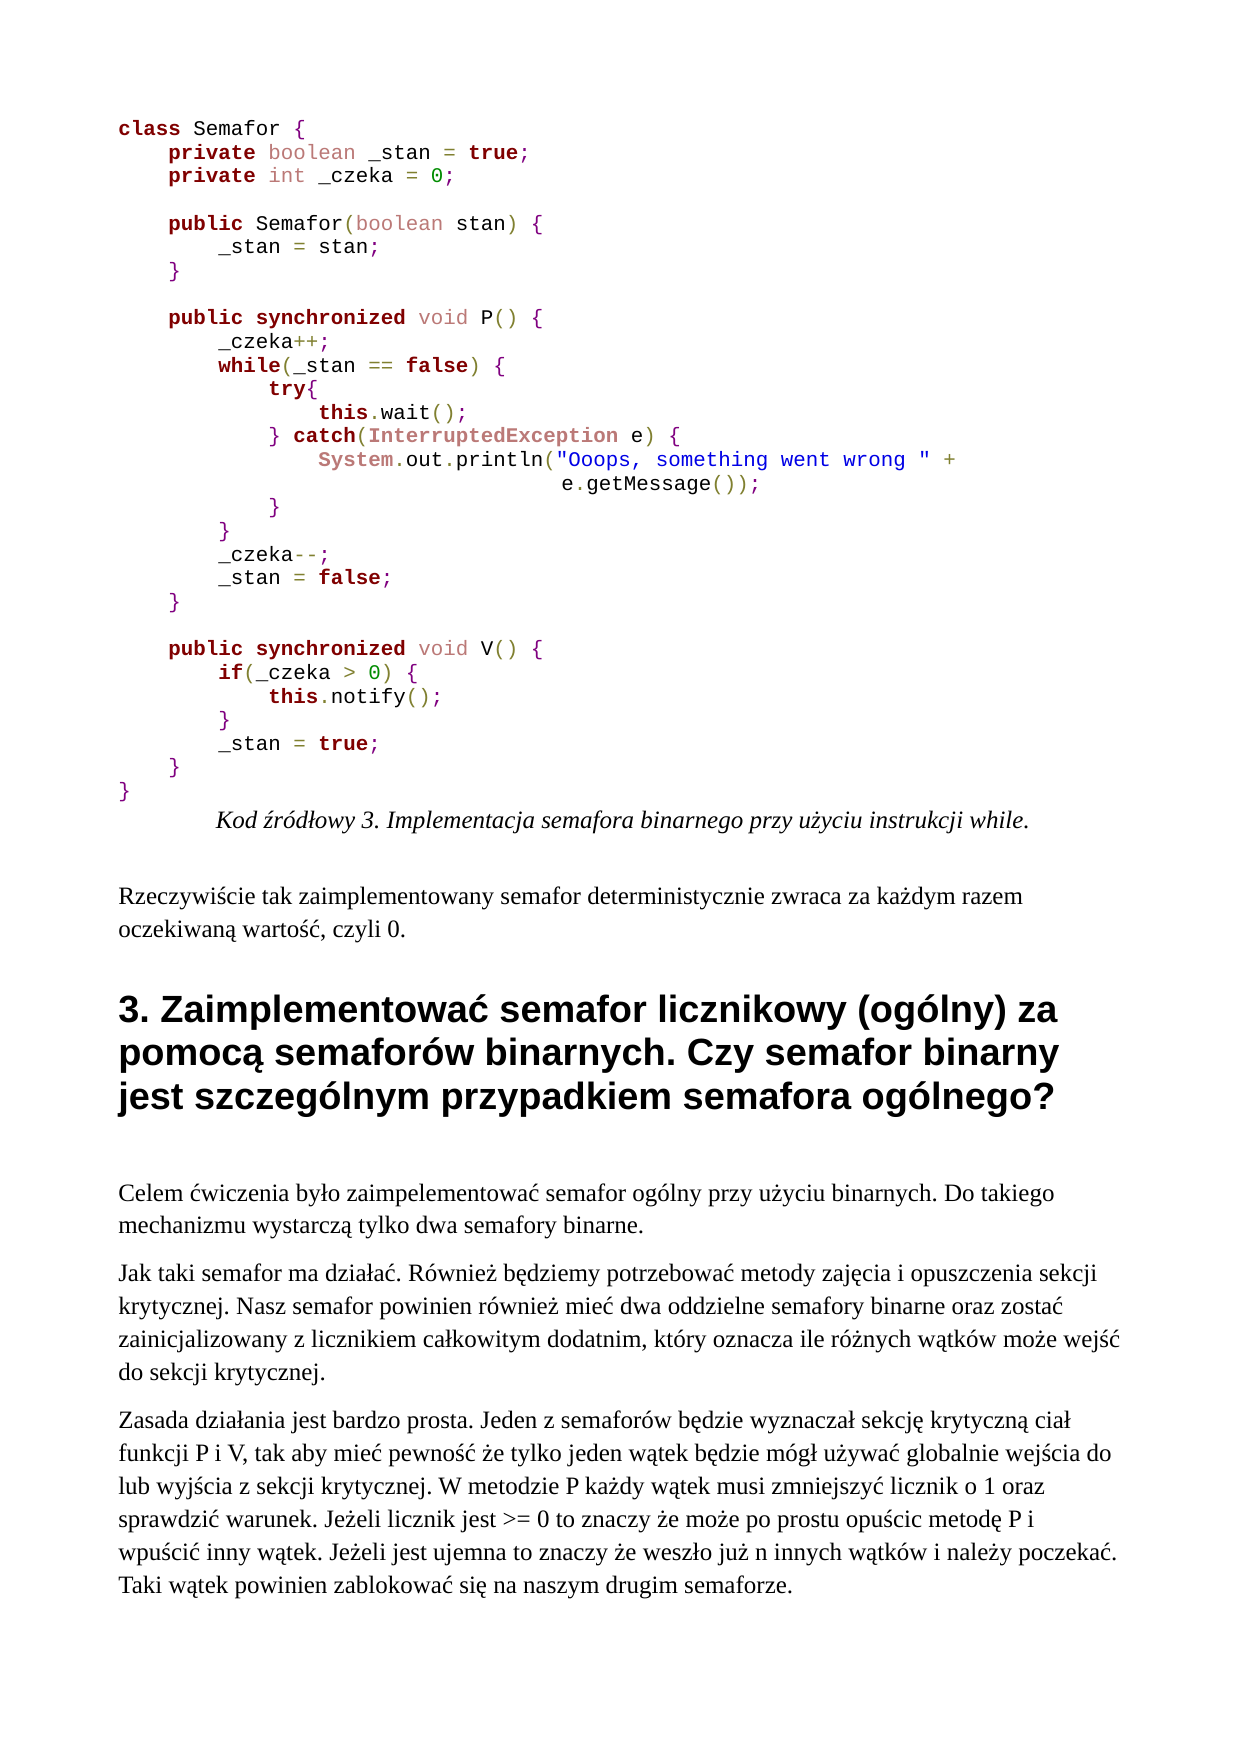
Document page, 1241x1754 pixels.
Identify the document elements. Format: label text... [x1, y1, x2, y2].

text Zasada działania jest bardzo prosta. Jeden z semaforów będzie wyznaczał sekcję krytyczną ciał funkcji P i V, tak aby mieć pewność że tylko jeden wątek będzie mógł używać globalnie wejścia do lub wyjścia z sekcji krytycznej. W metodzie P każdy wątek musi zmniejszyć licznik o 1 oraz sprawdzić warunek. Jeżeli licznik jest >= 0 to znaczy że może po prostu opuścic metodę P i wpuścić inny wątek. Jeżeli jest ujemna to znaczy że weszło już n innych wątków i należy poczekać. Taki wątek powinien zablokować się na naszym drugim semaforze. [118, 1405, 1122, 1599]
text } [118, 591, 1122, 615]
subtitle 3. Zaimplementować semafor licznikowy (ogólny) za pomocą semaforów binarnych. Czy semafor binarny jest szczególnym przypadkiem semafora ogólnego? [118, 987, 1122, 1117]
text if(_czeka > 0) { [118, 662, 1122, 686]
text } [118, 709, 1122, 733]
text class Semafor { [118, 118, 1122, 142]
text Celem ćwiczenia było zaimpelementować semafor ogólny przy użyciu binarnych. Do takiego mechanizmu wystarczą tylko dwa semafory binarne. [118, 1178, 1122, 1239]
text this.notify(); [118, 686, 1122, 709]
text this.wait(); [118, 402, 1122, 426]
text Jak taki semafor ma działać. Również będziemy potrzebować metody zajęcia i opuszczenia sekcji krytycznej. Nasz semafor powinien również mieć dwa oddzielne semafory binarne oraz zostać zainicjalizowany z licznikiem całkowitym dodatnim, który oznacza ile różnych wątków może wejść do sekcji krytycznej. [118, 1258, 1122, 1386]
text private boolean _stan = true; [118, 142, 1122, 165]
text try{ [118, 378, 1122, 402]
text Rzeczywiście tak zaimplementowany semafor deterministycznie zwraca za każdym razem oczekiwaną wartość, czyli 0. [118, 881, 1122, 943]
text public synchronized void P() { [118, 307, 1122, 331]
text _czeka--; [118, 544, 1122, 567]
text } catch(InterruptedException e) { [118, 426, 1122, 449]
text _czeka++; [118, 331, 1122, 354]
text while(_stan == false) { [118, 354, 1122, 378]
text public synchronized void V() { [118, 638, 1122, 662]
text } [118, 520, 1122, 544]
text System.out.println("Ooops, something went wrong " + e.getMessage()); [118, 449, 1122, 496]
text } [118, 260, 1122, 284]
text } [118, 496, 1122, 520]
text _stan = stan; [118, 236, 1122, 260]
text private int _czeka = 0; [118, 165, 1122, 189]
text } [118, 780, 1122, 804]
text _stan = true; [118, 733, 1122, 757]
text } [118, 757, 1122, 780]
text public Semafor(boolean stan) { [118, 213, 1122, 236]
text _stan = false; [118, 567, 1122, 591]
